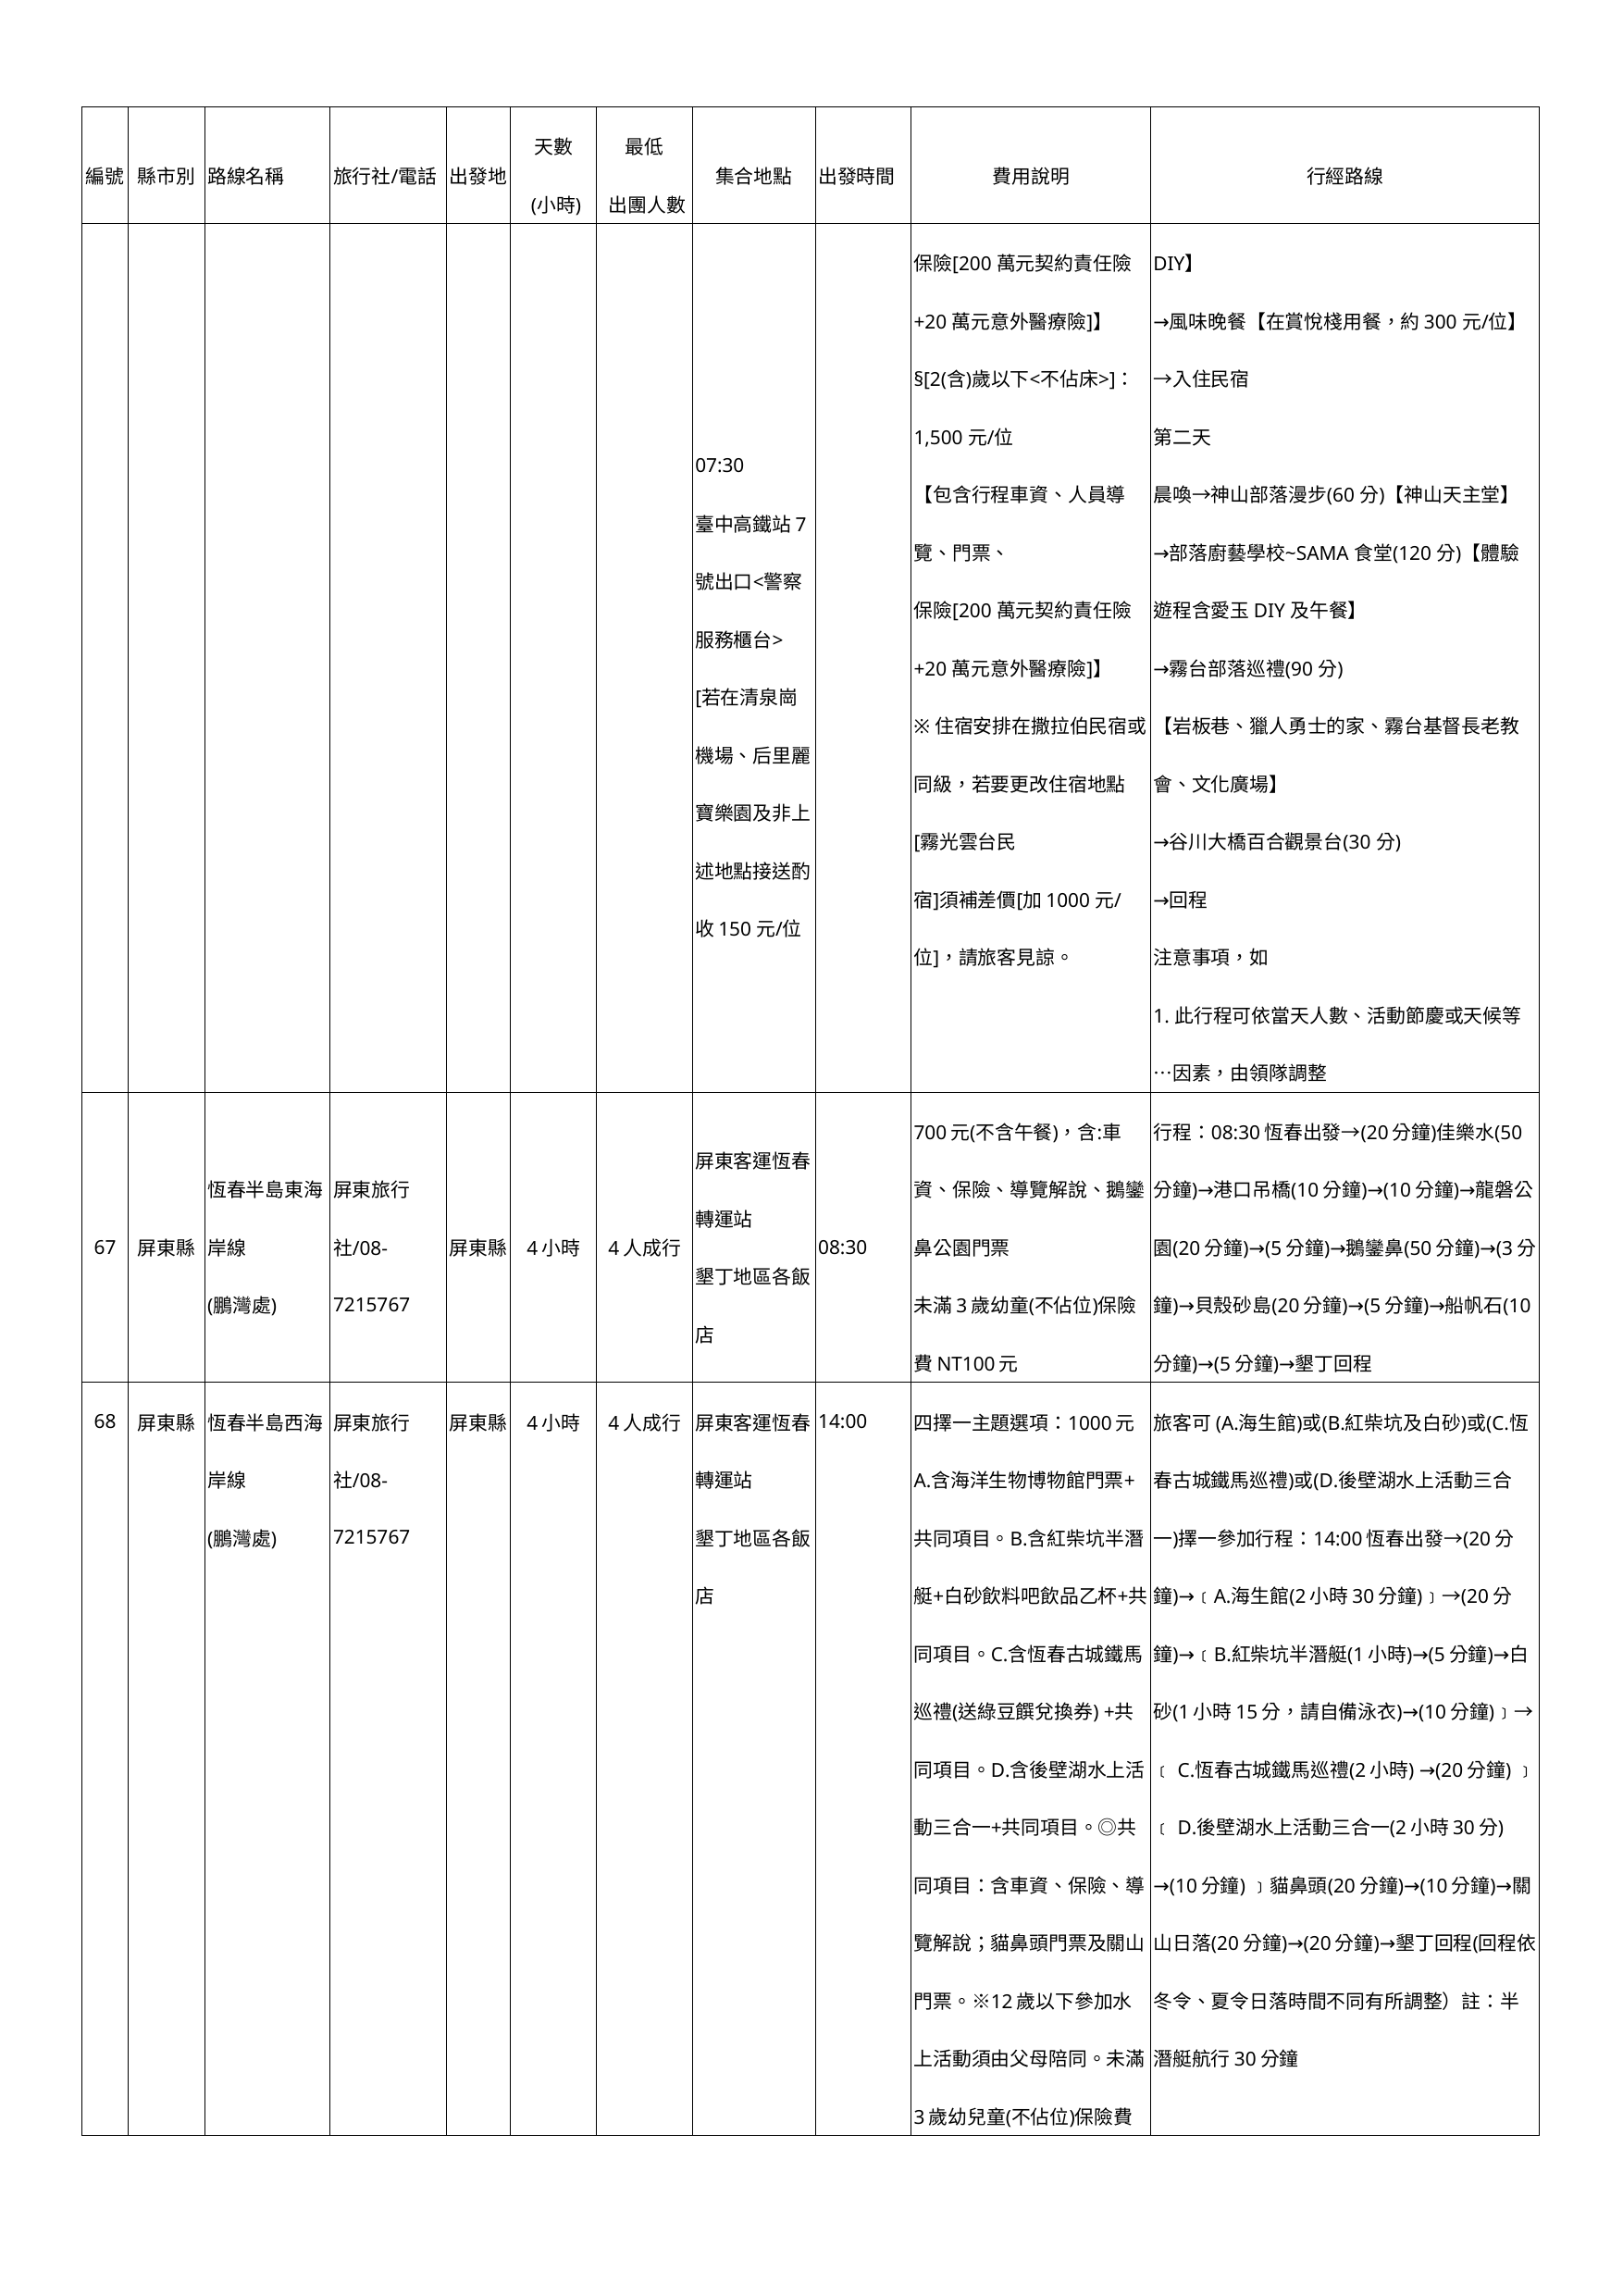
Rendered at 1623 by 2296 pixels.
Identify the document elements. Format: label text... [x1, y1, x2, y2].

table_cell 68 [82, 1383, 128, 2135]
table_cell 屏東旅行社/08-7215767 [330, 1383, 446, 2135]
table_header 行經路線 [1151, 107, 1539, 223]
table_cell DIY】 →風味晚餐【在賞悅棧用餐，約300 元/位】→入住民宿 第二天 晨喚→神山部落漫步(60 分)【神山天主堂】 →部落廚藝學校~SAMA 食堂(120 分)【體驗遊程含愛玉DIY 及午餐】 →霧台部落巡禮(90 分) 【岩板巷、獵人勇士的家、霧台基督長老教會、文化廣場】 →谷川大橋百合觀景台(30 分) →回程 注意事項，如 1. 此行程可依當天人數、活動節慶或天候等…因素，由領隊調整 [1151, 224, 1539, 1092]
table_cell 67 [82, 1093, 128, 1382]
table_header 最低 出團人數 [597, 107, 692, 223]
table_cell 屏東縣 [129, 1093, 204, 1382]
table_cell 08:30 [816, 1093, 911, 1382]
table_header 編號 [82, 107, 128, 223]
table_cell 恆春半島西海岸線 (鵬灣處) [205, 1383, 329, 2135]
table_cell 4人成行 [597, 1383, 692, 2135]
table_header 天數 (小時) [511, 107, 596, 223]
table_cell 旅客可 (A.海生館)或(B.紅柴坑及白砂)或(C.恆春古城鐵馬巡禮)或(D.後壁湖水上活動三合一)擇一參加行程：14:00恆春出發→(20分鐘)→﹝A.海生館(2小時30分鐘)﹞→(20分鐘)→﹝B.紅柴坑半潛艇(1小時)→(5分鐘)→白砂(1小時15分，請自備泳衣)→(10分鐘)﹞→﹝ C.恆春古城鐵馬巡禮(2小時) →(20分鐘) ﹞﹝ D.後壁湖水上活動三合一(2小時30分) →(10分鐘) ﹞貓鼻頭(20分鐘)→(10分鐘)→關山日落(20分鐘)→(20分鐘)→墾丁回程(回程依冬令、夏令日落時間不同有所調整）註：半潛艇航行30分鐘 [1151, 1383, 1539, 2135]
table_header 路線名稱 [205, 107, 329, 223]
table_cell 屏東客運恆春轉運站 墾丁地區各飯店 [693, 1383, 815, 2135]
table_cell 屏東縣 [129, 1383, 204, 2135]
table_cell 四擇一主題選項：1000元A.含海洋生物博物館門票+共同項目。B.含紅柴坑半潛艇+白砂飲料吧飲品乙杯+共同項目。C.含恆春古城鐵馬巡禮(送綠豆饌兌換券) +共同項目。D.含後壁湖水上活動三合一+共同項目。◎共同項目：含車資、保險、導覽解說；貓鼻頭門票及關山門票。※12歲以下參加水上活動須由父母陪同。未滿3歲幼兒童(不佔位)保險費 [911, 1383, 1150, 2135]
table_header 出發時間 [816, 107, 911, 223]
table_cell [205, 224, 329, 1092]
table_cell [129, 224, 204, 1092]
table_cell 14:00 [816, 1383, 911, 2135]
table_cell 行程：08:30恆春出發→(20分鐘)佳樂水(50分鐘)→港口吊橋(10分鐘)→(10分鐘)→龍磐公園(20分鐘)→(5分鐘)→鵝鑾鼻(50分鐘)→(3分鐘)→貝殼砂島(20分鐘)→(5分鐘)→船帆石(10分鐘)→(5分鐘)→墾丁回程 [1151, 1093, 1539, 1382]
table_cell 07:30 臺中高鐵站7 號出口<警察服務櫃台> [若在清泉崗機場、后里麗寶樂園及非上述地點接送酌收150 元/位 [693, 224, 815, 1092]
table_header 費用說明 [911, 107, 1150, 223]
table_cell 保險[200 萬元契約責任險+20 萬元意外醫療險]】 §[2(含)歲以下<不佔床>]：1,500 元/位 【包含行程車資、人員導覽、門票、 保險[200 萬元契約責任險+20 萬元意外醫療險]】 ※ 住宿安排在撒拉伯民宿或同級，若要更改住宿地點[霧光雲台民 宿]須補差價[加1000 元/位]，請旅客見諒。 [911, 224, 1150, 1092]
table_cell [816, 224, 911, 1092]
table_cell 700元(不含午餐)，含:車資、保險、導覽解說、鵝鑾鼻公園門票 未滿3歲幼童(不佔位)保險費NT100元 [911, 1093, 1150, 1382]
table_header 出發地 [447, 107, 510, 223]
table_header 旅行社/電話 [330, 107, 446, 223]
table_cell 4小時 [511, 1383, 596, 2135]
table_cell 屏東縣 [447, 1383, 510, 2135]
table_cell [597, 224, 692, 1092]
table_cell 4小時 [511, 1093, 596, 1382]
table_header 縣市別 [129, 107, 204, 223]
table_header 集合地點 [693, 107, 815, 223]
table_cell 恆春半島東海岸線 (鵬灣處) [205, 1093, 329, 1382]
table_cell [447, 224, 510, 1092]
table_cell [511, 224, 596, 1092]
table_cell [82, 224, 128, 1092]
table_cell 屏東旅行社/08-7215767 [330, 1093, 446, 1382]
table_cell 屏東客運恆春轉運站 墾丁地區各飯店 [693, 1093, 815, 1382]
table_cell 4人成行 [597, 1093, 692, 1382]
table_cell 屏東縣 [447, 1093, 510, 1382]
table_cell [330, 224, 446, 1092]
